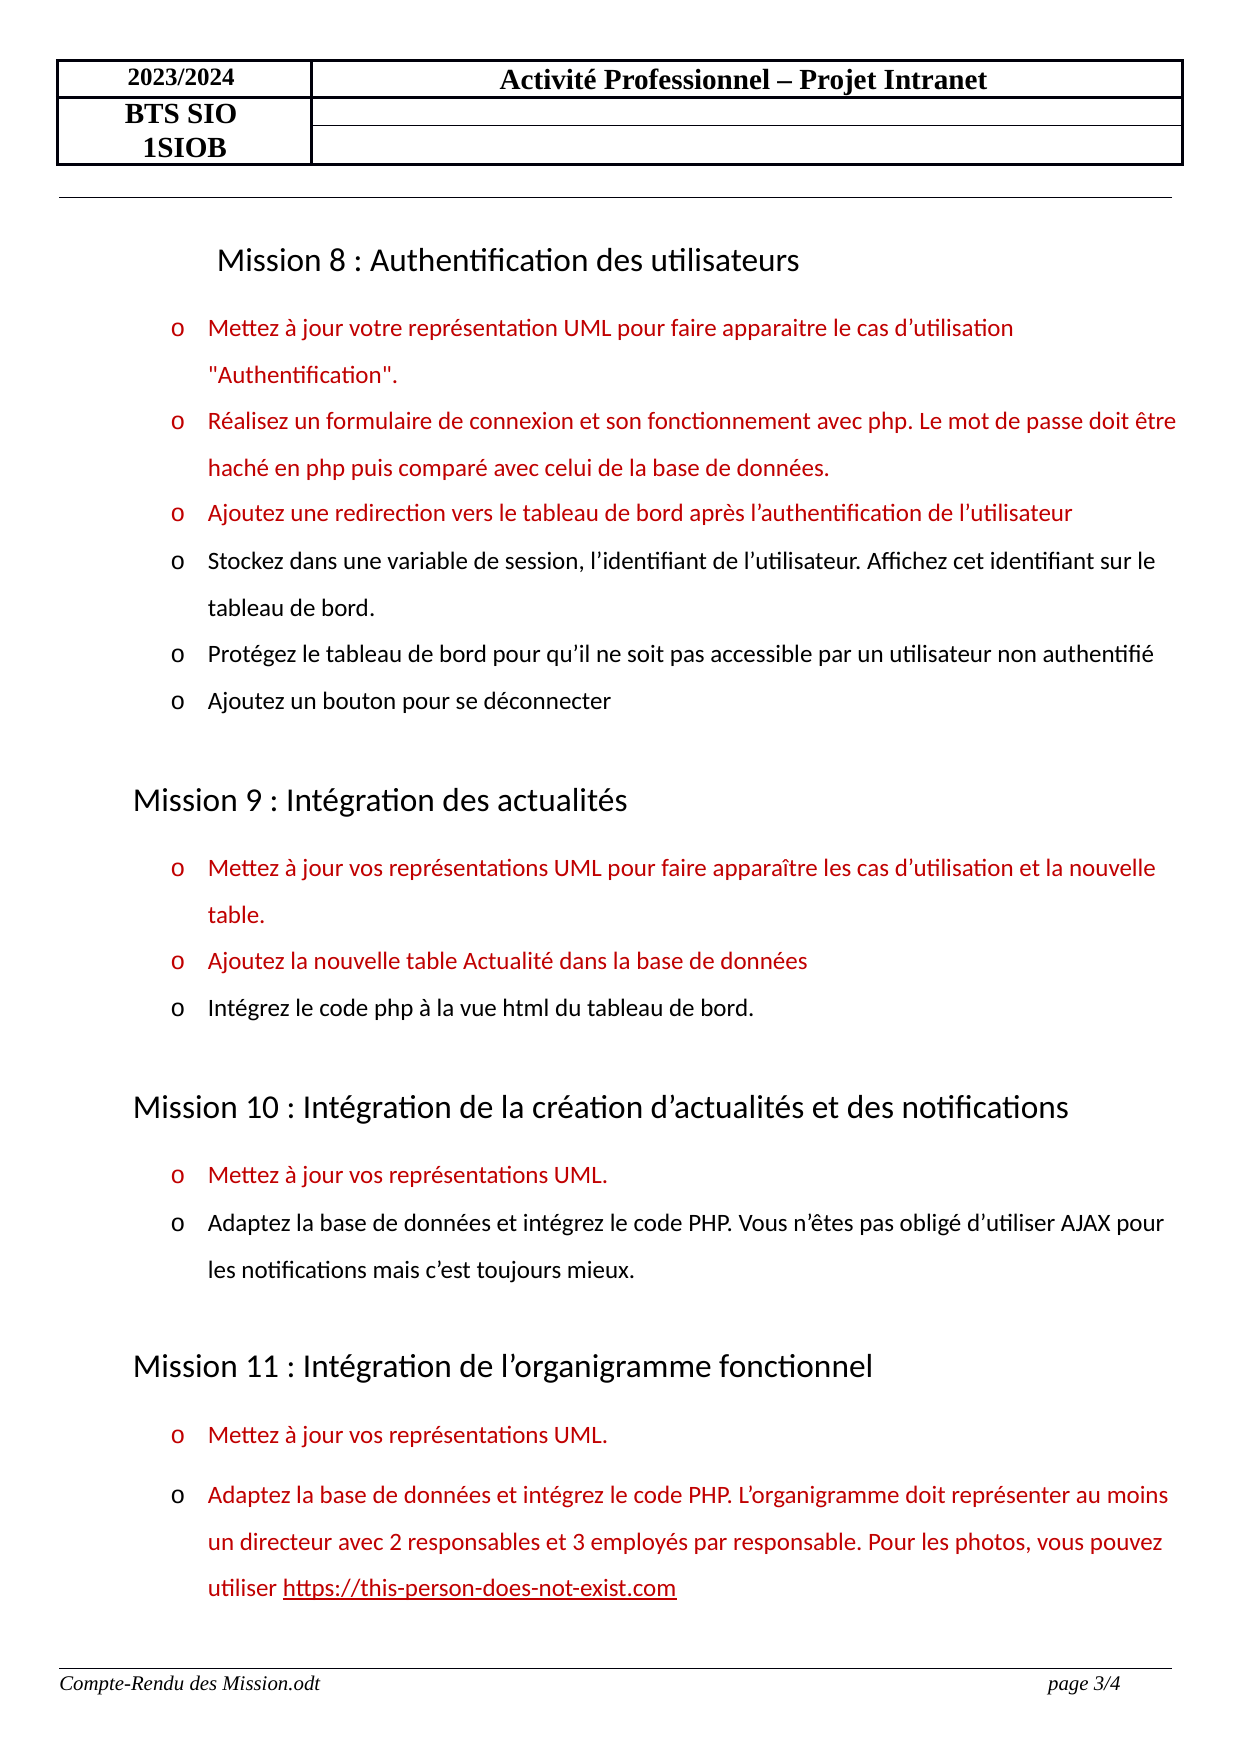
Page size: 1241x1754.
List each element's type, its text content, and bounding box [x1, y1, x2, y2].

list Mettez à jour vos représentations UML. [170, 1419, 1181, 1451]
list Mettez à jour votre représentation UML pour faire apparaitre le cas d’utilisation "Authentification". [170, 312, 1181, 389]
list Ajoutez la nouvelle table Actualité dans la base de données [170, 945, 1181, 977]
text Mission 9 : Intégration des actualités [133, 779, 1172, 819]
list Stockez dans une variable de session, l’identifiant de l’utilisateur. Affichez cet identifiant sur le tableau de bord. [170, 545, 1181, 623]
text Mission 8 : Authentification des utilisateurs [143, 238, 1172, 279]
list Ajoutez une redirection vers le tableau de bord après l’authentification de l’utilisateur [170, 497, 1181, 529]
list Adaptez la base de données et intégrez le code PHP. Vous n’êtes pas obligé d’utiliser AJAX pour les notifications mais c’est toujours mieux. [170, 1207, 1181, 1284]
list Protégez le tableau de bord pour qu’il ne soit pas accessible par un utilisateur non authentifié [170, 638, 1181, 669]
list Adaptez la base de données et intégrez le code PHP. L’organigramme doit représenter au moins un directeur avec 2 responsables et 3 employés par responsable. Pour les photos, vous pouvez utiliser https://this-person-does-not-exist.com [170, 1479, 1181, 1602]
text Mission 10 : Intégration de la création d’actualités et des notifications [133, 1086, 1172, 1127]
list Mettez à jour vos représentations UML pour faire apparaître les cas d’utilisation et la nouvelle table. [170, 852, 1181, 930]
list Ajoutez un bouton pour se déconnecter [170, 685, 1181, 717]
list Mettez à jour vos représentations UML. [170, 1159, 1181, 1191]
text Mission 11 : Intégration de l’organigramme fonctionnel [133, 1346, 1172, 1386]
list Intégrez le code php à la vue html du tableau de bord. [170, 993, 1181, 1024]
list Réalisez un formulaire de connexion et son fonctionnement avec php. Le mot de passe doit être haché en php puis comparé avec celui de la base de données. [170, 405, 1181, 482]
